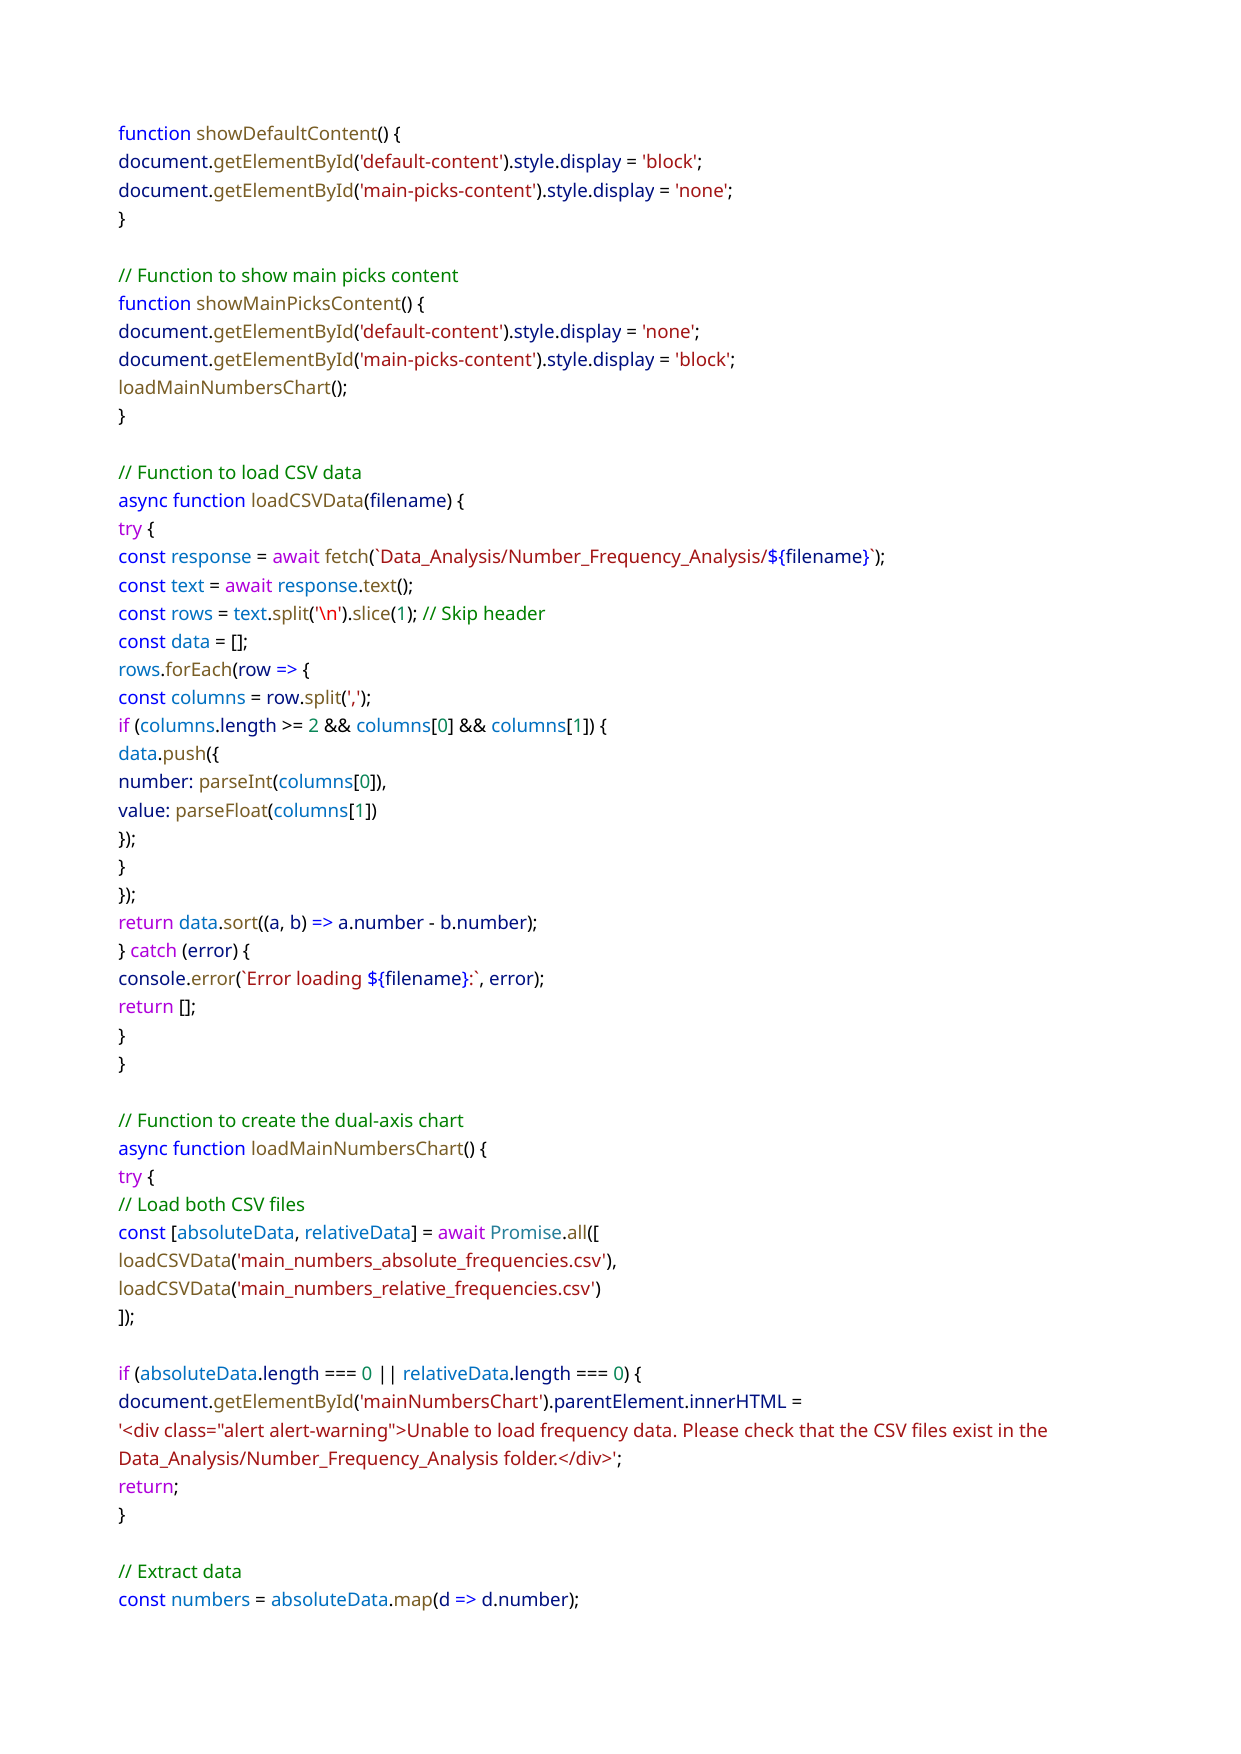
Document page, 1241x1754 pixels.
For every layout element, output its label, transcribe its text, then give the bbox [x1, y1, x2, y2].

text async function loadMainNumbersChart() { [118, 1132, 1122, 1161]
text value: parseFloat(columns[1]) [118, 794, 1122, 822]
text rows.forEach(row => { [118, 654, 1122, 682]
text }); [118, 822, 1122, 851]
text loadCSVData('main_numbers_absolute_frequencies.csv'), [118, 1245, 1122, 1273]
text } [118, 1019, 1122, 1047]
text console.error(`Error loading ${filename}:`, error); [118, 963, 1122, 991]
text // Function to show main picks content [118, 259, 1122, 287]
text // Function to load CSV data [118, 457, 1122, 485]
text number: parseInt(columns[0]), [118, 766, 1122, 794]
text function showMainPicksContent() { [118, 287, 1122, 316]
text const [absoluteData, relativeData] = await Promise.all([ [118, 1217, 1122, 1245]
text return data.sort((a, b) => a.number - b.number); [118, 907, 1122, 935]
text // Load both CSV files [118, 1189, 1122, 1217]
text const data = []; [118, 626, 1122, 654]
text // Function to create the dual-axis chart [118, 1104, 1122, 1132]
text } [118, 202, 1122, 231]
text } [118, 1499, 1122, 1527]
text document.getElementById('main-picks-content').style.display = 'none'; [118, 174, 1122, 202]
text document.getElementById('main-picks-content').style.display = 'block'; [118, 344, 1122, 372]
text const rows = text.split('\n').slice(1); // Skip header [118, 597, 1122, 626]
text ]); [118, 1301, 1122, 1329]
text } [118, 400, 1122, 428]
text } catch (error) { [118, 935, 1122, 963]
text document.getElementById('mainNumbersChart').parentElement.innerHTML = [118, 1386, 1122, 1414]
text loadMainNumbersChart(); [118, 372, 1122, 400]
text '<div class="alert alert-warning">Unable to load frequency data. Please check that the CSV files exist in the Data_Analysis/Number_Frequency_Analysis folder.</div>'; [118, 1414, 1122, 1471]
text if (absoluteData.length === 0 || relativeData.length === 0) { [118, 1358, 1122, 1386]
text return []; [118, 991, 1122, 1019]
text loadCSVData('main_numbers_relative_frequencies.csv') [118, 1273, 1122, 1301]
text // Extract data [118, 1556, 1122, 1584]
text const numbers = absoluteData.map(d => d.number); [118, 1584, 1122, 1612]
text } [118, 1047, 1122, 1076]
text const text = await response.text(); [118, 569, 1122, 597]
text async function loadCSVData(filename) { [118, 485, 1122, 513]
text document.getElementById('default-content').style.display = 'none'; [118, 316, 1122, 344]
text if (columns.length >= 2 && columns[0] && columns[1]) { [118, 710, 1122, 738]
text }); [118, 879, 1122, 907]
text document.getElementById('default-content').style.display = 'block'; [118, 146, 1122, 174]
text try { [118, 513, 1122, 541]
text function showDefaultContent() { [118, 118, 1122, 146]
text return; [118, 1471, 1122, 1499]
text const columns = row.split(','); [118, 682, 1122, 710]
text const response = await fetch(`Data_Analysis/Number_Frequency_Analysis/${filename}`); [118, 541, 1122, 569]
text try { [118, 1161, 1122, 1189]
text data.push({ [118, 738, 1122, 766]
text } [118, 851, 1122, 879]
